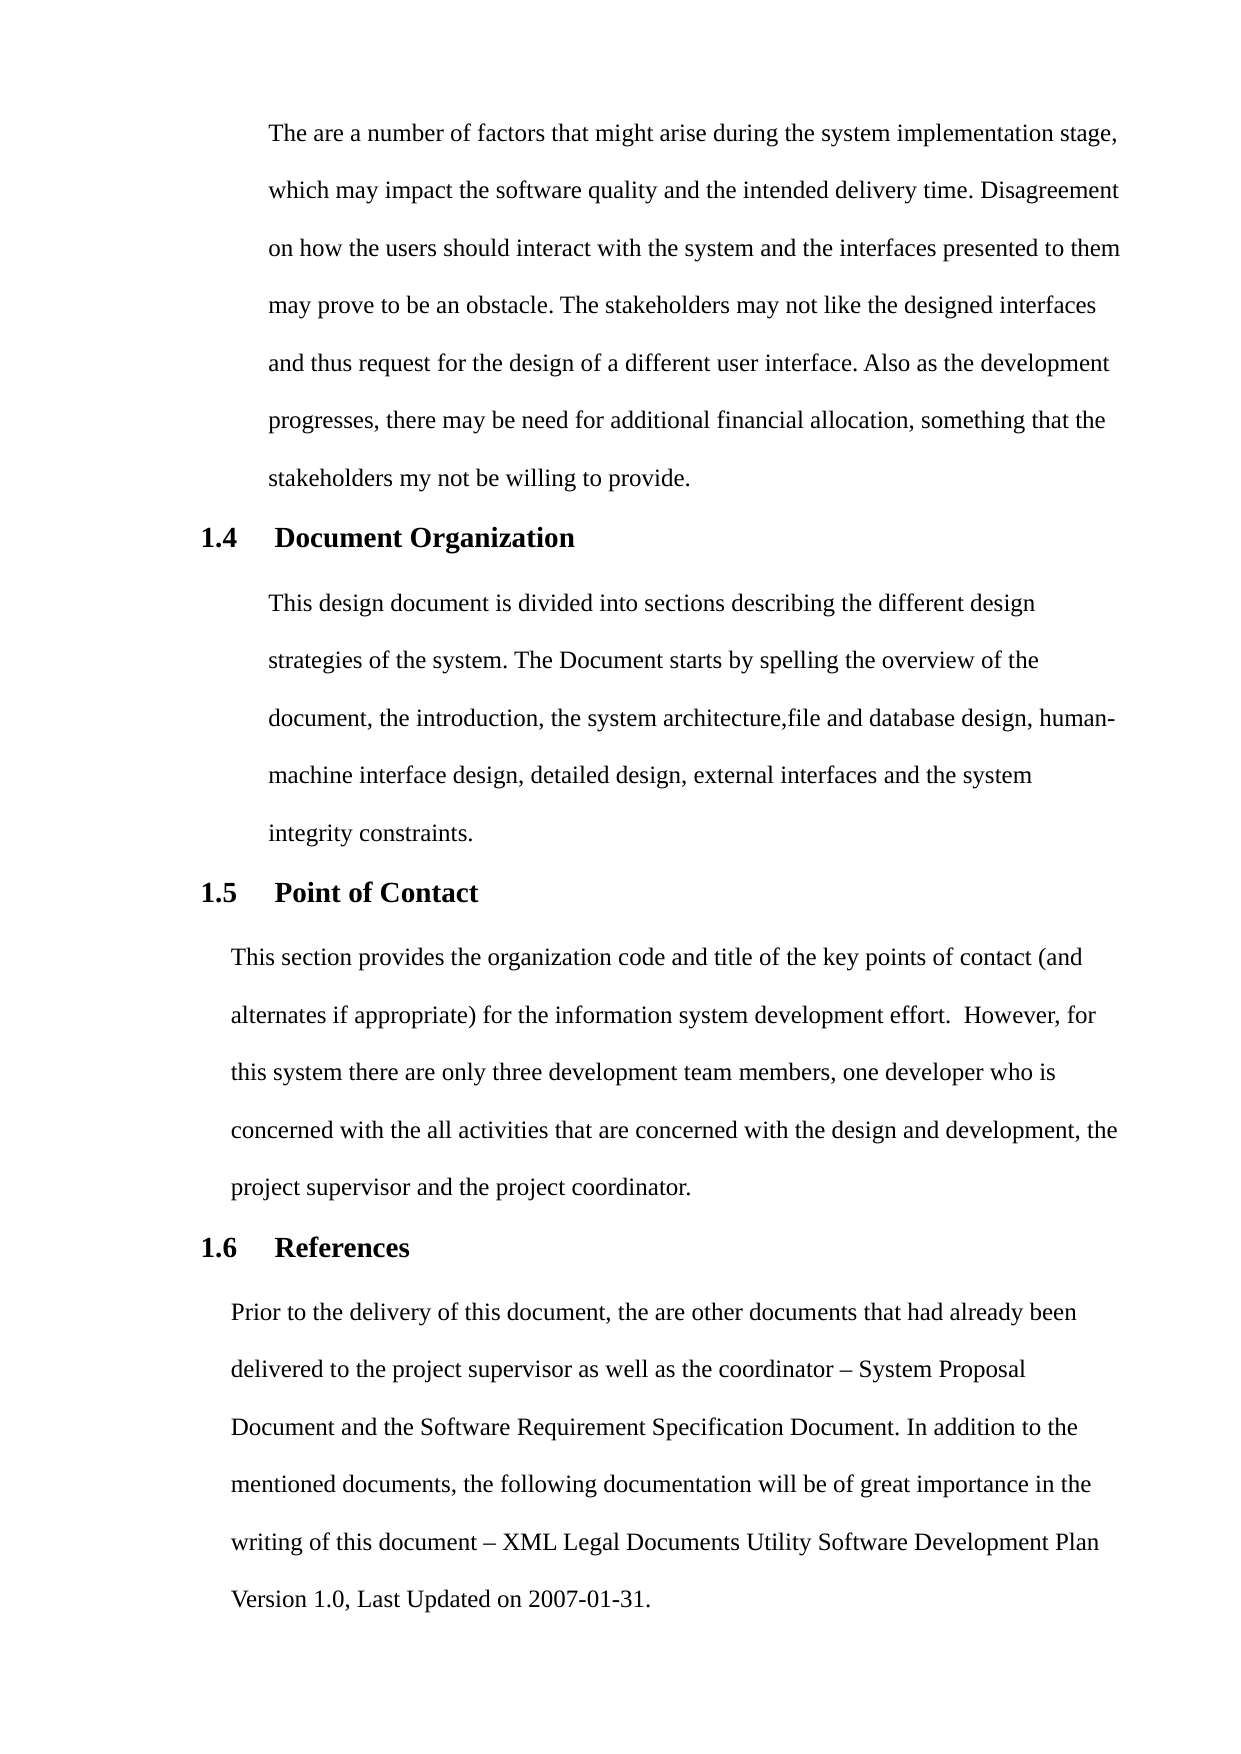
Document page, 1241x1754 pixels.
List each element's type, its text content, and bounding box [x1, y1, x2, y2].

list Point of Contact [193, 875, 1122, 909]
list References [193, 1230, 1122, 1263]
list This section provides the organization code and title of the key points of contact (and alternates if appropriate) for the information system development effort. However, for this system there are only three development team members, one developer who is concerned with the all activities that are concerned with the design and development, the project supervisor and the project coordinator. [193, 942, 1122, 1201]
list This design document is divided into sections describing the different design strategies of the system. The Document starts by spelling the overview of the document, the introduction, the system architecture,file and database design, human-machine interface design, detailed design, external interfaces and the system integrity constraints. [231, 588, 1122, 846]
list Document Organization [193, 521, 1122, 554]
list The are a number of factors that might arise during the system implementation stage, which may impact the software quality and the intended delivery time. Disagreement on how the users should interact with the system and the interfaces presented to them may prove to be an obstacle. The stakeholders may not like the designed interfaces and thus request for the design of a different user interface. Also as the development progresses, there may be need for additional financial allocation, something that the stakeholders my not be willing to provide. [231, 118, 1122, 492]
list Prior to the delivery of this document, the are other documents that had already been delivered to the project supervisor as well as the coordinator – System Proposal Document and the Software Requirement Specification Document. In addition to the mentioned documents, the following documentation will be of great importance in the writing of this document – XML Legal Documents Utility Software Development Plan Version 1.0, Last Updated on 2007-01-31. [193, 1297, 1122, 1613]
